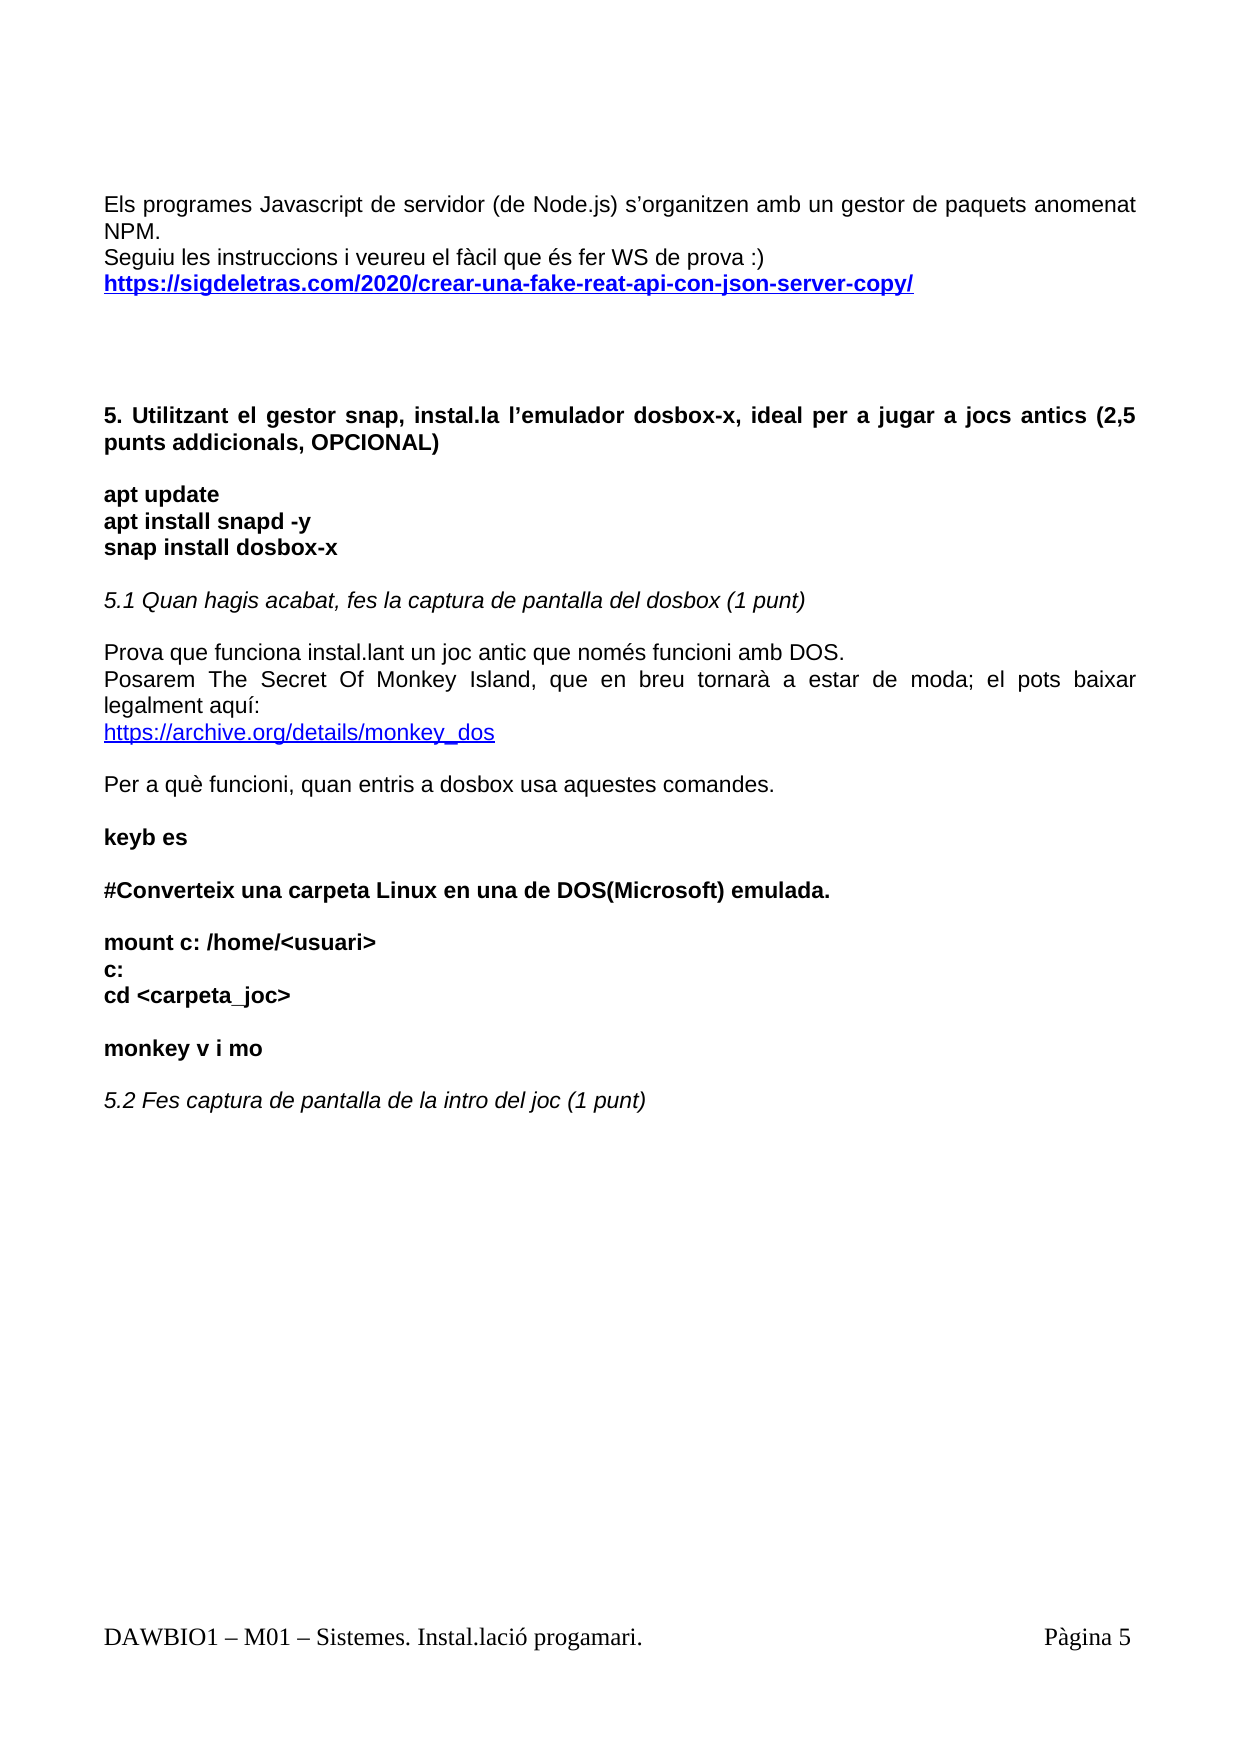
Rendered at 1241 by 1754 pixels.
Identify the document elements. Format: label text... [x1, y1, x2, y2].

text 5. Utilitzant el gestor snap, instal.la l’emulador dosbox-x, ideal per a jugar a jocs antics (2,5 punts addicionals, OPCIONAL) [103, 402, 1137, 455]
text https://archive.org/details/monkey_dos [103, 718, 1137, 745]
text Per a què funcioni, quan entris a dosbox usa aquestes comandes. [103, 771, 1137, 797]
text monkey v i mo [103, 1035, 1137, 1061]
text cd <carpeta_joc> [103, 982, 1137, 1008]
text Seguiu les instruccions i veureu el fàcil que és fer WS de prova :) [103, 244, 1137, 270]
text 5.2 Fes captura de pantalla de la intro del joc (1 punt) [103, 1087, 1137, 1114]
text #Converteix una carpeta Linux en una de DOS(Microsoft) emulada. [103, 877, 1137, 903]
text 5.1 Quan hagis acabat, fes la captura de pantalla del dosbox (1 punt) [103, 587, 1137, 613]
text Prova que funciona instal.lant un joc antic que només funcioni amb DOS. [103, 639, 1137, 666]
text apt update [103, 481, 1137, 508]
text apt install snapd -y [103, 508, 1137, 534]
text https://sigdeletras.com/2020/crear-una-fake-reat-api-con-json-server-copy/ [103, 270, 1137, 297]
text mount c: /home/<usuari> [103, 929, 1137, 956]
text c: [103, 956, 1137, 982]
text keyb es [103, 824, 1137, 850]
text snap install dosbox-x [103, 534, 1137, 560]
text Posarem The Secret Of Monkey Island, que en breu tornarà a estar de moda; el pots baixar legalment aquí: [103, 666, 1137, 718]
text Els programes Javascript de servidor (de Node.js) s’organitzen amb un gestor de paquets anomenat NPM. [103, 191, 1137, 244]
